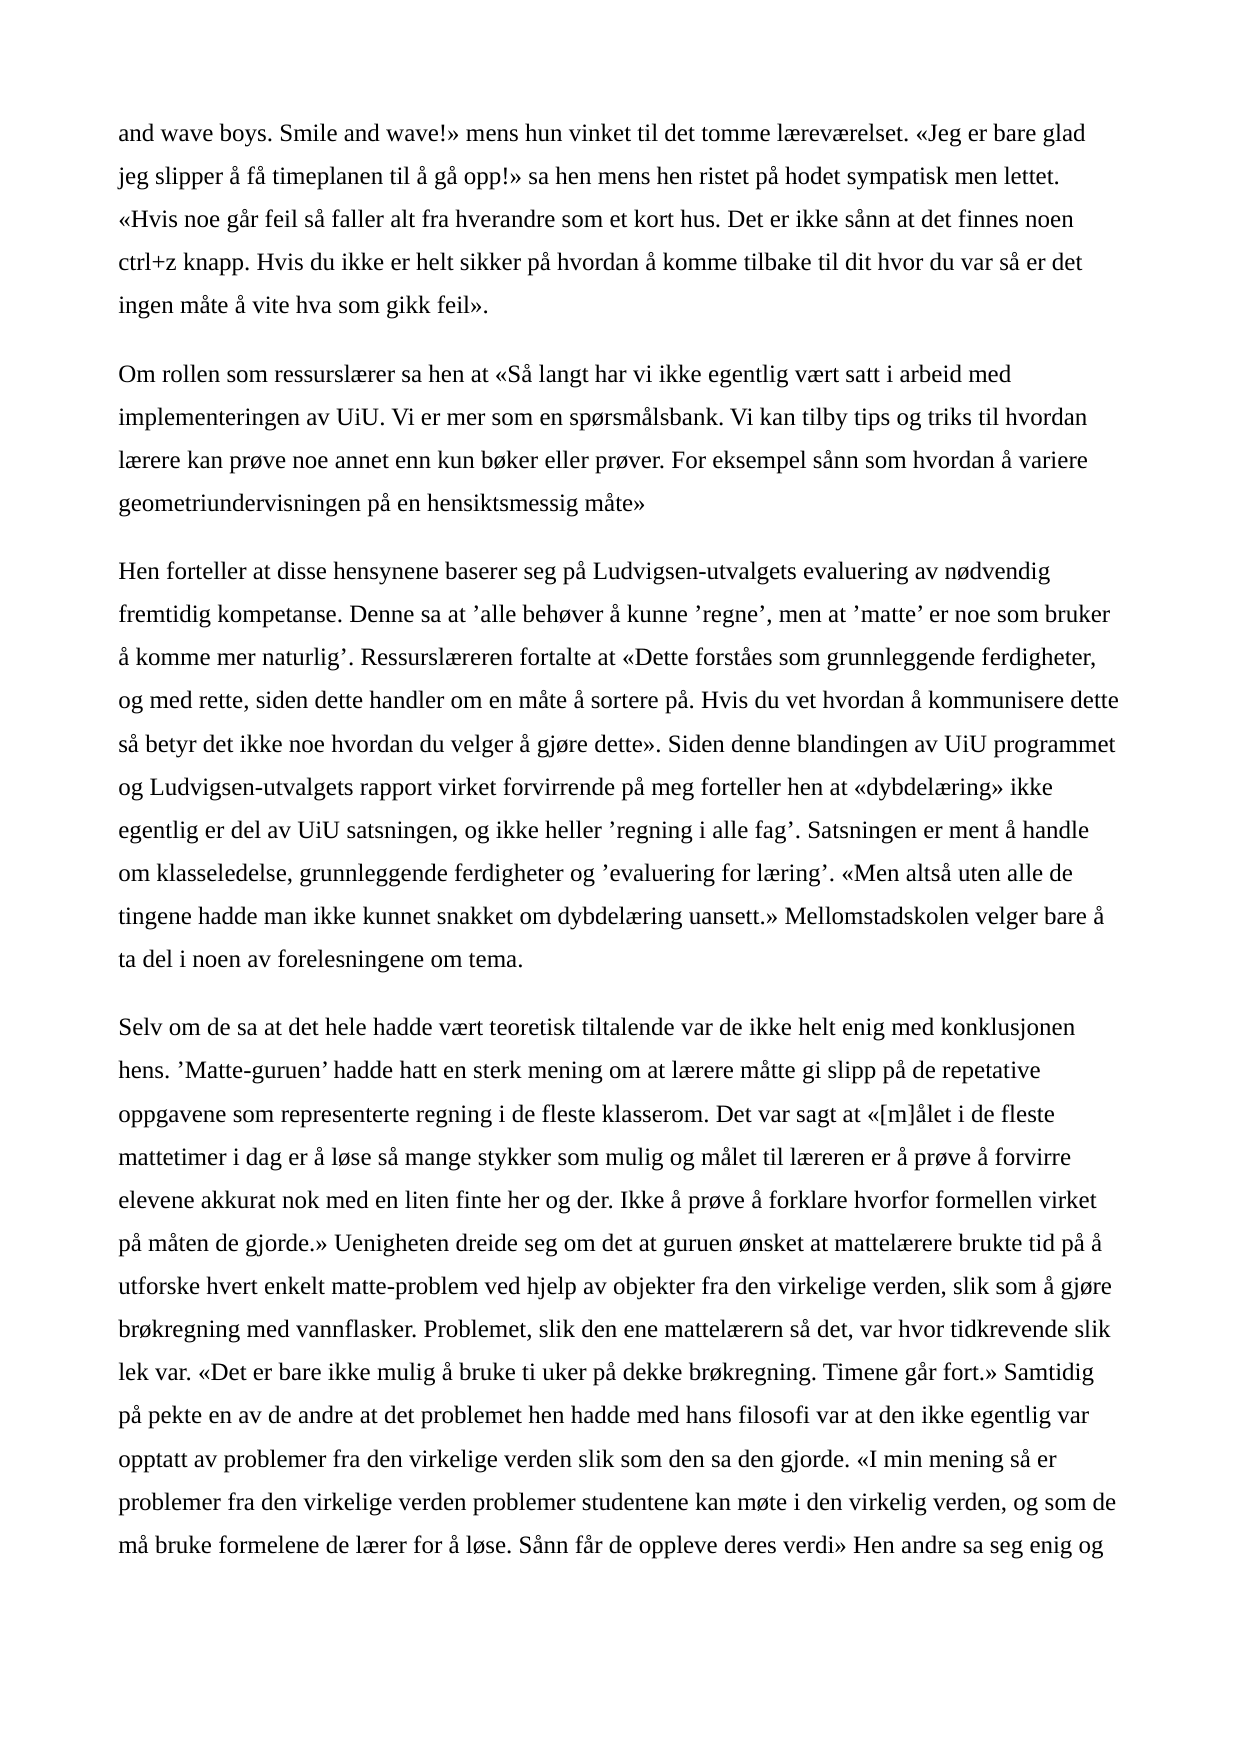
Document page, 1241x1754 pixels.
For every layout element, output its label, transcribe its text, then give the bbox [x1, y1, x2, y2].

text Om rollen som ressurslærer sa hen at «Så langt har vi ikke egentlig vært satt i arbeid med implementeringen av UiU. Vi er mer som en spørsmålsbank. Vi kan tilby tips og triks til hvordan lærere kan prøve noe annet enn kun bøker eller prøver. For eksempel sånn som hvordan å variere geometriundervisningen på en hensiktsmessig måte» [118, 359, 1122, 517]
text Selv om de sa at det hele hadde vært teoretisk tiltalende var de ikke helt enig med konklusjonen hens. ’Matte-guruen’ hadde hatt en sterk mening om at lærere måtte gi slipp på de repetative oppgavene som representerte regning i de fleste klasserom. Det var sagt at «[m]ålet i de fleste mattetimer i dag er å løse så mange stykker som mulig og målet til læreren er å prøve å forvirre elevene akkurat nok med en liten finte her og der. Ikke å prøve å forklare hvorfor formellen virket på måten de gjorde.» Uenigheten dreide seg om det at guruen ønsket at mattelærere brukte tid på å utforske hvert enkelt matte-problem ved hjelp av objekter fra den virkelige verden, slik som å gjøre brøkregning med vannflasker. Problemet, slik den ene mattelærern så det, var hvor tidkrevende slik lek var. «Det er bare ikke mulig å bruke ti uker på dekke brøkregning. Timene går fort.» Samtidig på pekte en av de andre at det problemet hen hadde med hans filosofi var at den ikke egentlig var opptatt av problemer fra den virkelige verden slik som den sa den gjorde. «I min mening så er problemer fra den virkelige verden problemer studentene kan møte i den virkelig verden, og som de må bruke formelene de lærer for å løse. Sånn får de oppleve deres verdi» Hen andre sa seg enig og [118, 1012, 1122, 1559]
text Hen forteller at disse hensynene baserer seg på Ludvigsen-utvalgets evaluering av nødvendig fremtidig kompetanse. Denne sa at ’alle behøver å kunne ’regne’, men at ’matte’ er noe som bruker å komme mer naturlig’. Ressurslæreren fortalte at «Dette forståes som grunnleggende ferdigheter, og med rette, siden dette handler om en måte å sortere på. Hvis du vet hvordan å kommunisere dette så betyr det ikke noe hvordan du velger å gjøre dette». Siden denne blandingen av UiU programmet og Ludvigsen-utvalgets rapport virket forvirrende på meg forteller hen at «dybdelæring» ikke egentlig er del av UiU satsningen, og ikke heller ’regning i alle fag’. Satsningen er ment å handle om klasseledelse, grunnleggende ferdigheter og ’evaluering for læring’. «Men altså uten alle de tingene hadde man ikke kunnet snakket om dybdelæring uansett.» Mellomstadskolen velger bare å ta del i noen av forelesningene om tema. [118, 556, 1122, 973]
text and wave boys. Smile and wave!» mens hun vinket til det tomme læreværelset. «Jeg er bare glad jeg slipper å få timeplanen til å gå opp!» sa hen mens hen ristet på hodet sympatisk men lettet. «Hvis noe går feil så faller alt fra hverandre som et kort hus. Det er ikke sånn at det finnes noen ctrl+z knapp. Hvis du ikke er helt sikker på hvordan å komme tilbake til dit hvor du var så er det ingen måte å vite hva som gikk feil». [118, 118, 1122, 319]
